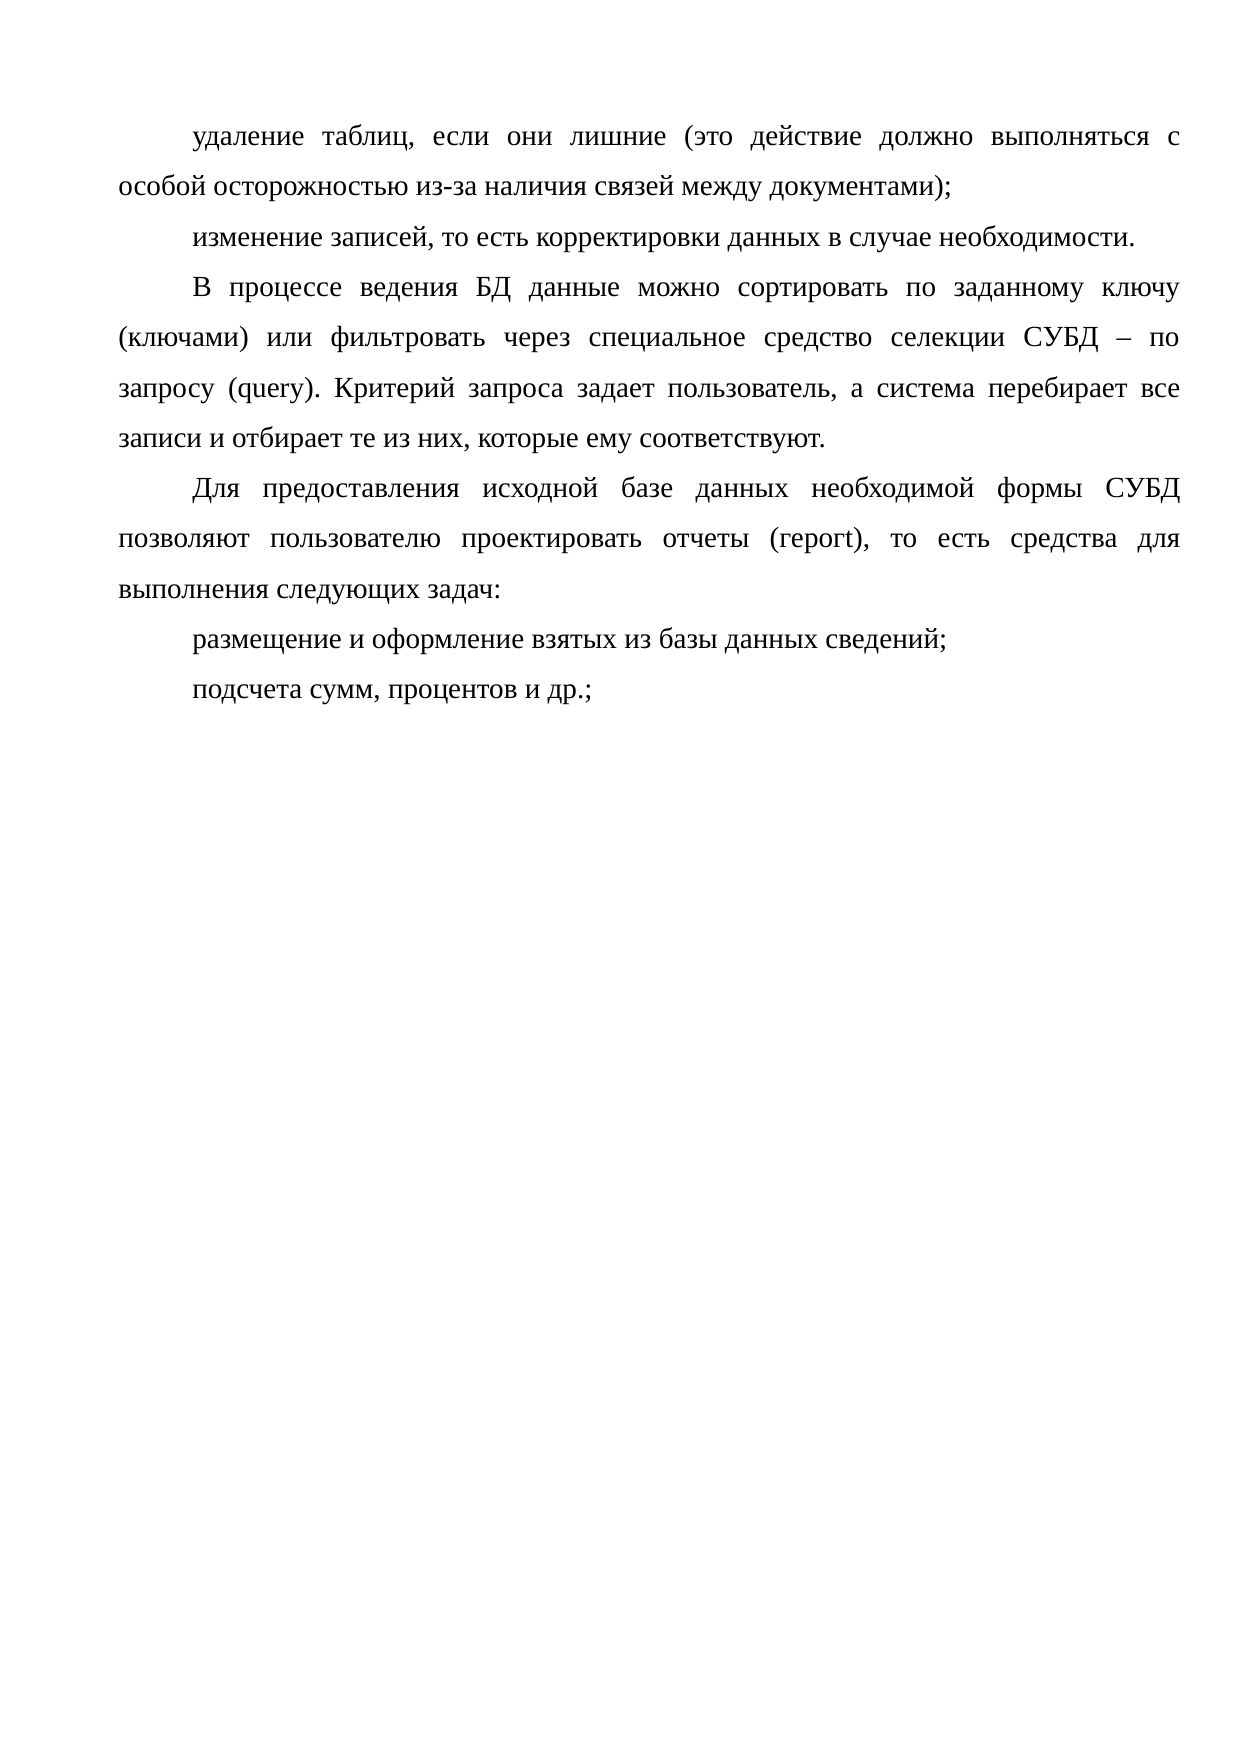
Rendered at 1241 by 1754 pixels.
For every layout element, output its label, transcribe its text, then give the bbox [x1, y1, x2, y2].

text удаление таблиц, если они лишние (это действие должно выполняться с особой осторожностью из-за наличия связей между документами); [118, 118, 1181, 202]
text изменение записей, то есть корректировки данных в случае необходимости. [118, 219, 1181, 252]
text подсчета сумм, процентов и др.; [118, 672, 1181, 705]
text В процессе ведения БД данные можно сортировать по заданному ключу (ключами) или фильтровать через специальное средство селекции СУБД – по запросу (query). Критерий запроса задает пользователь, а система перебирает все записи и отбирает те из них, которые ему соответствуют. [118, 269, 1181, 453]
text размещение и оформление взятых из базы данных сведений; [118, 621, 1181, 655]
text Для предоставления исходной базе данных необходимой формы СУБД позволяют пользователю проектировать отчеты (герогt), то есть средства для выполнения следующих задач: [118, 470, 1181, 604]
